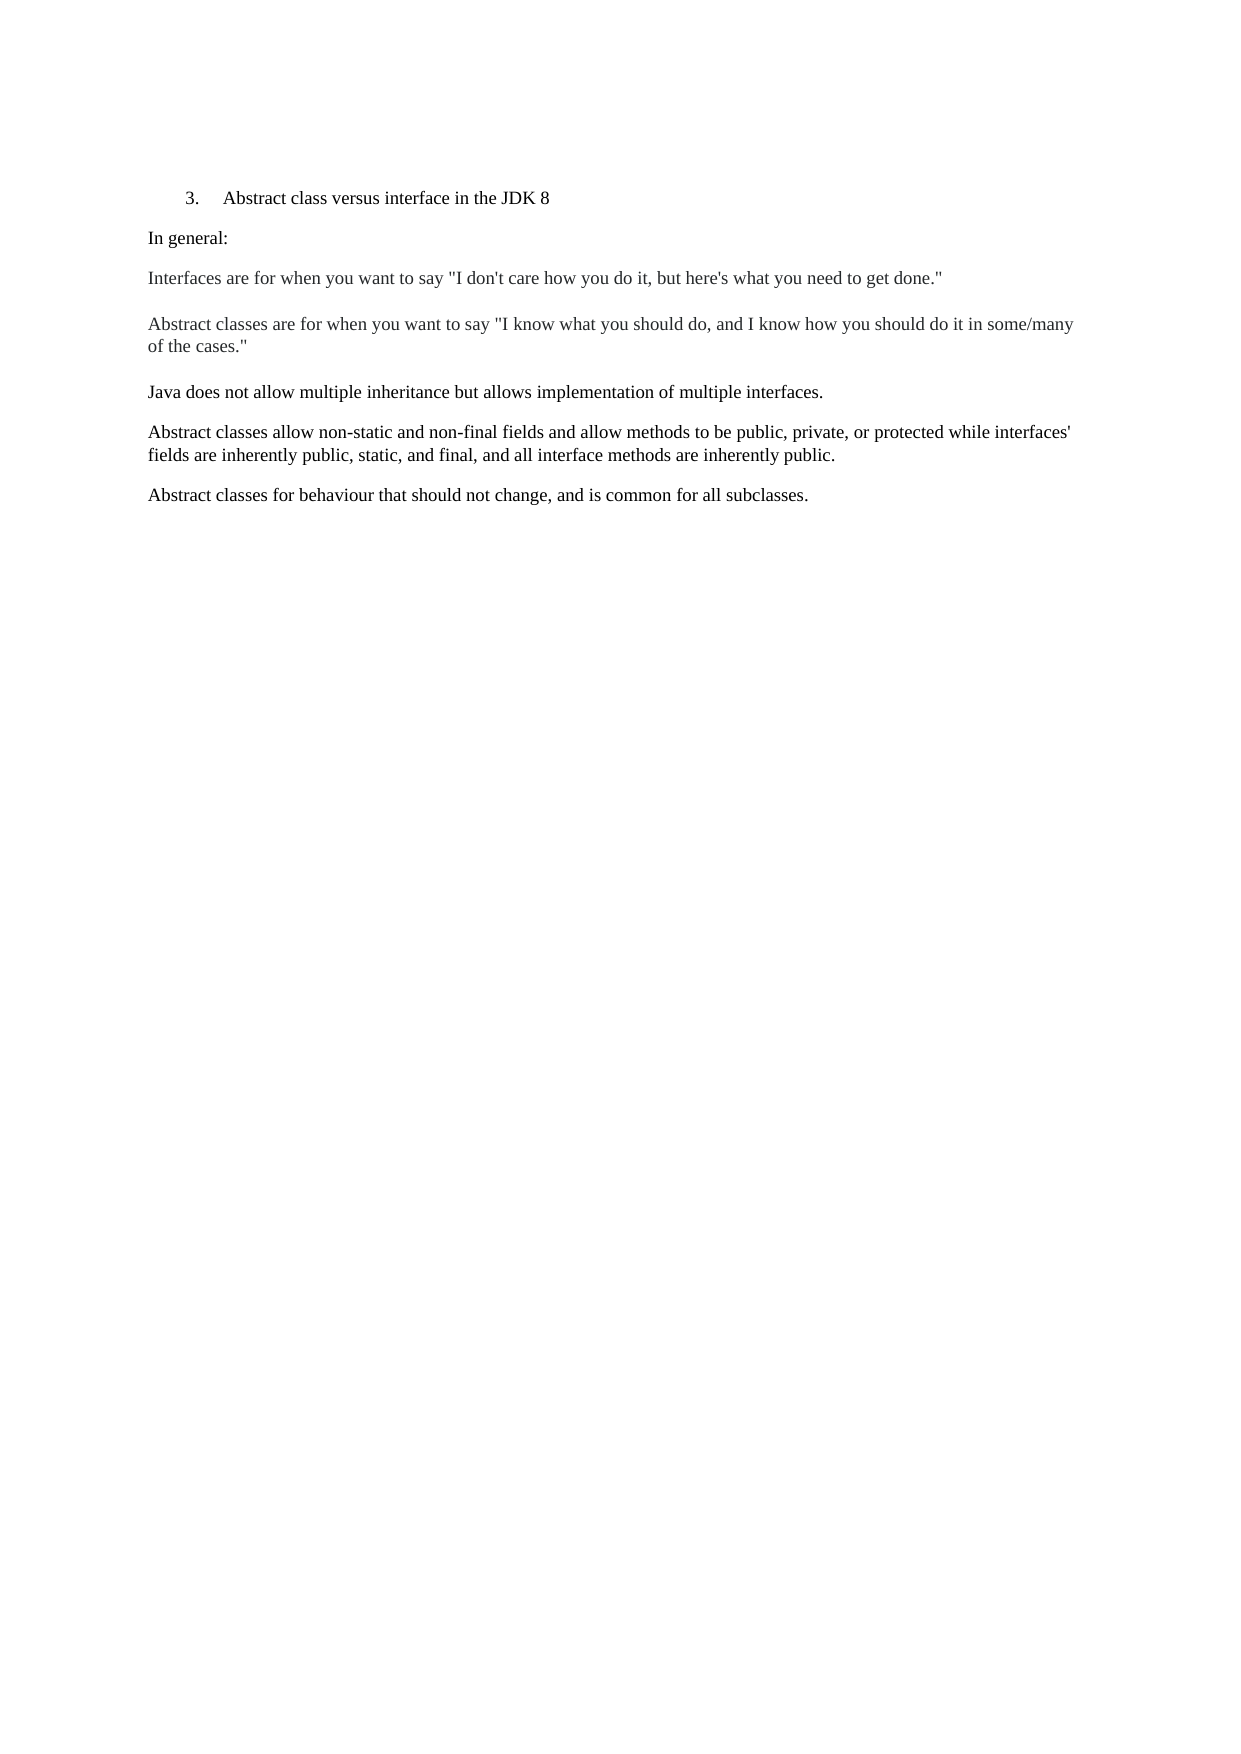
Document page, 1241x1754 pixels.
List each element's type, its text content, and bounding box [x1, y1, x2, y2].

text Abstract classes allow non-static and non-final fields and allow methods to be public, private, or protected while interfaces' fields are inherently public, static, and final, and all interface methods are inherently public. [148, 421, 1093, 466]
list Abstract class versus interface in the JDK 8 [185, 187, 1093, 209]
text Abstract classes are for when you want to say "I know what you should do, and I know how you should do it in some/many of the cases." [148, 313, 1093, 356]
text Abstract classes for behaviour that should not change, and is common for all subclasses. [148, 484, 1093, 505]
text Interfaces are for when you want to say "I don't care how you do it, but here's what you need to get done." [148, 267, 1093, 288]
text Java does not allow multiple inheritance but allows implementation of multiple interfaces. [148, 381, 1093, 403]
text In general: [148, 227, 1093, 248]
